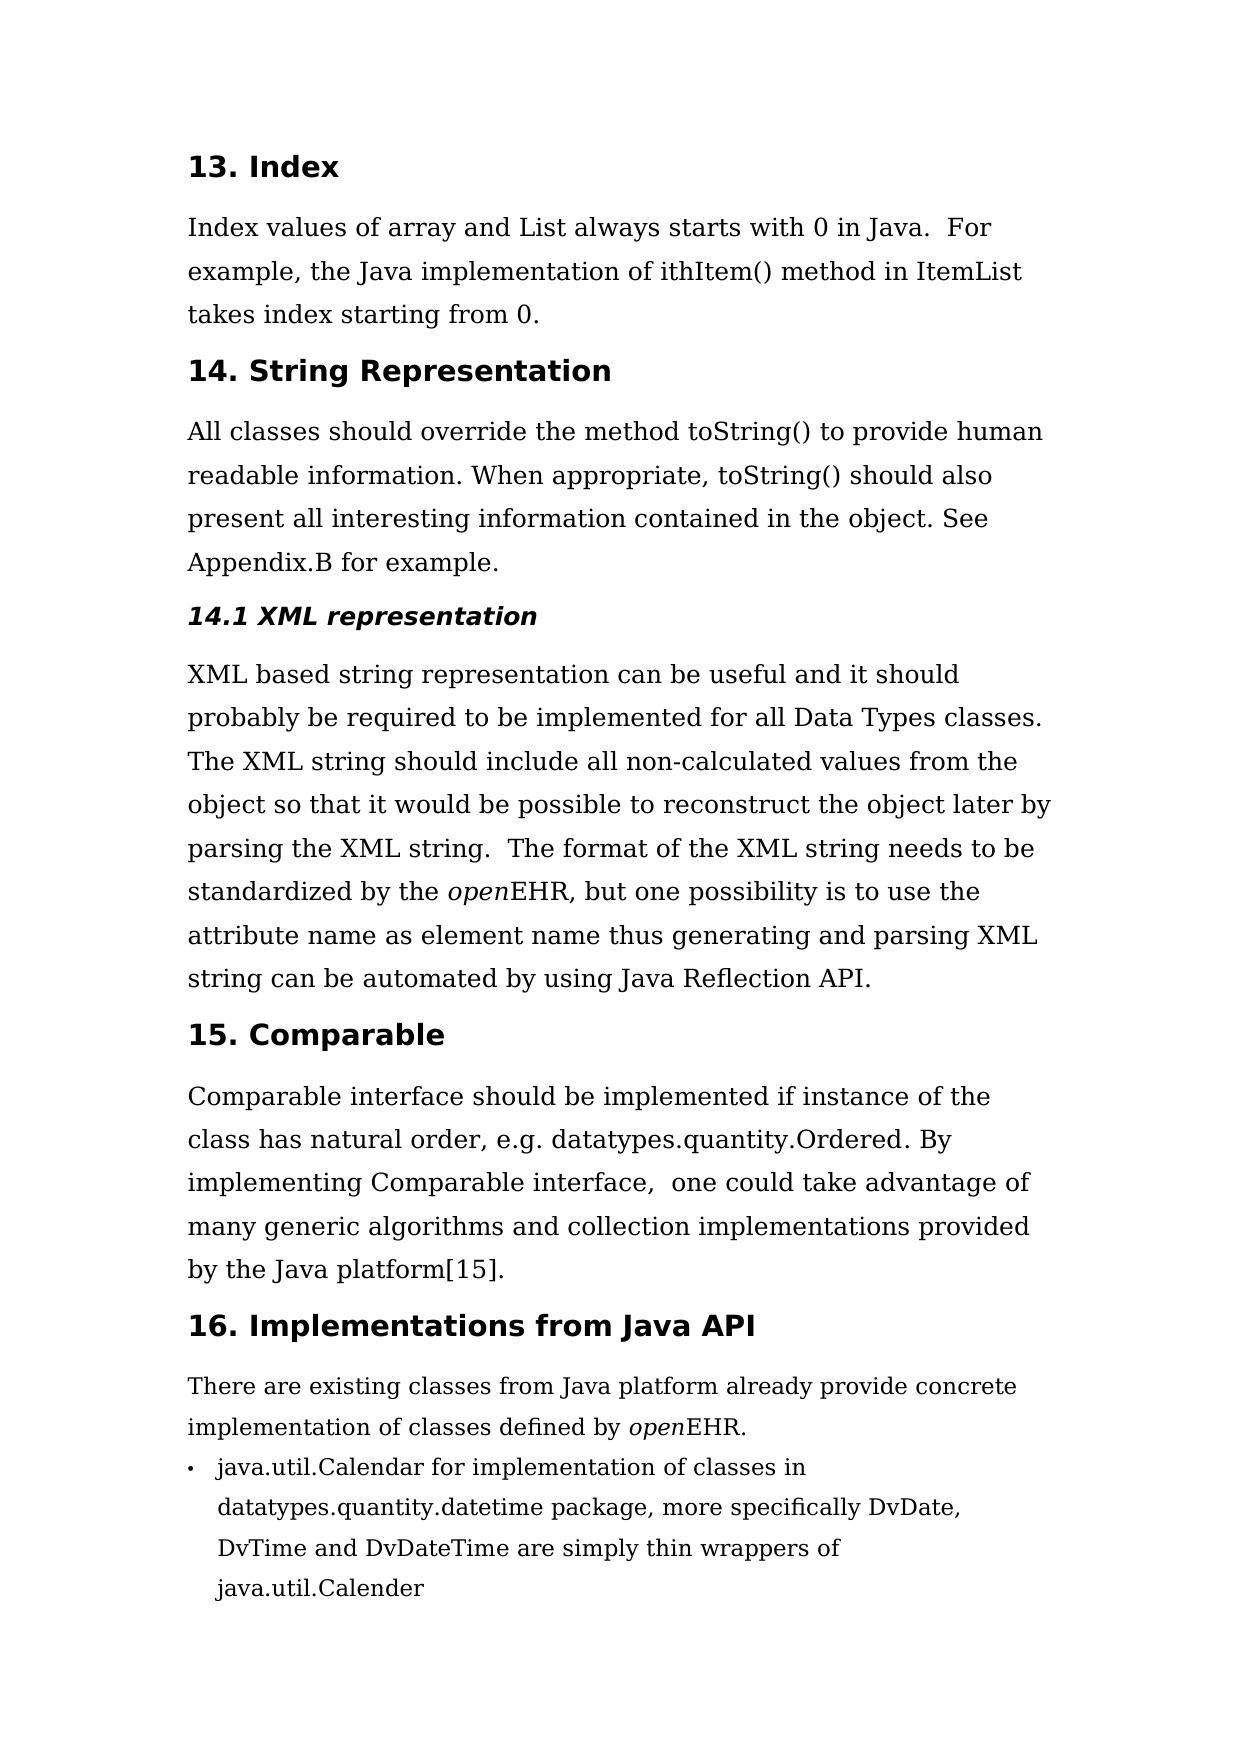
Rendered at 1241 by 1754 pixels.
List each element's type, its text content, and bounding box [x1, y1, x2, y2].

text Comparable interface should be implemented if instance of the class has natural order, e.g. datatypes.quantity.Ordered. By implementing Comparable interface, one could take advantage of many generic algorithms and collection implementations provided by the Java platform[15]. [187, 1082, 1053, 1284]
subtitle 14.1 XML representation [187, 602, 1053, 631]
text There are existing classes from Java platform already provide concrete implementation of classes defined by openEHR. [187, 1373, 1053, 1440]
text All classes should override the method toString() to provide human readable information. When appropriate, toString() should also present all interesting information contained in the object. See Appendix.B for example. [187, 418, 1053, 577]
text Index values of array and List always starts with 0 in Java. For example, the Java implementation of ithItem() method in ItemList takes index starting from 0. [187, 213, 1053, 329]
subtitle 15. Comparable [187, 1018, 1053, 1052]
list java.util.Calendar for implementation of classes in datatypes.quantity.datetime package, more specifically DvDate, DvTime and DvDateTime are simply thin wrappers of java.util.Calender [187, 1454, 1053, 1602]
subtitle 13. Index [187, 150, 1053, 184]
subtitle 14. String Representation [187, 354, 1053, 388]
text XML based string representation can be useful and it should probably be required to be implemented for all Data Types classes. The XML string should include all non-calculated values from the object so that it would be possible to reconstruct the object later by parsing the XML string. The format of the XML string needs to be standardized by the openEHR, but one possibility is to use the attribute name as element name thus generating and parsing XML string can be automated by using Java Reflection API. [187, 660, 1053, 993]
subtitle 16. Implementations from Java API [187, 1309, 1053, 1343]
